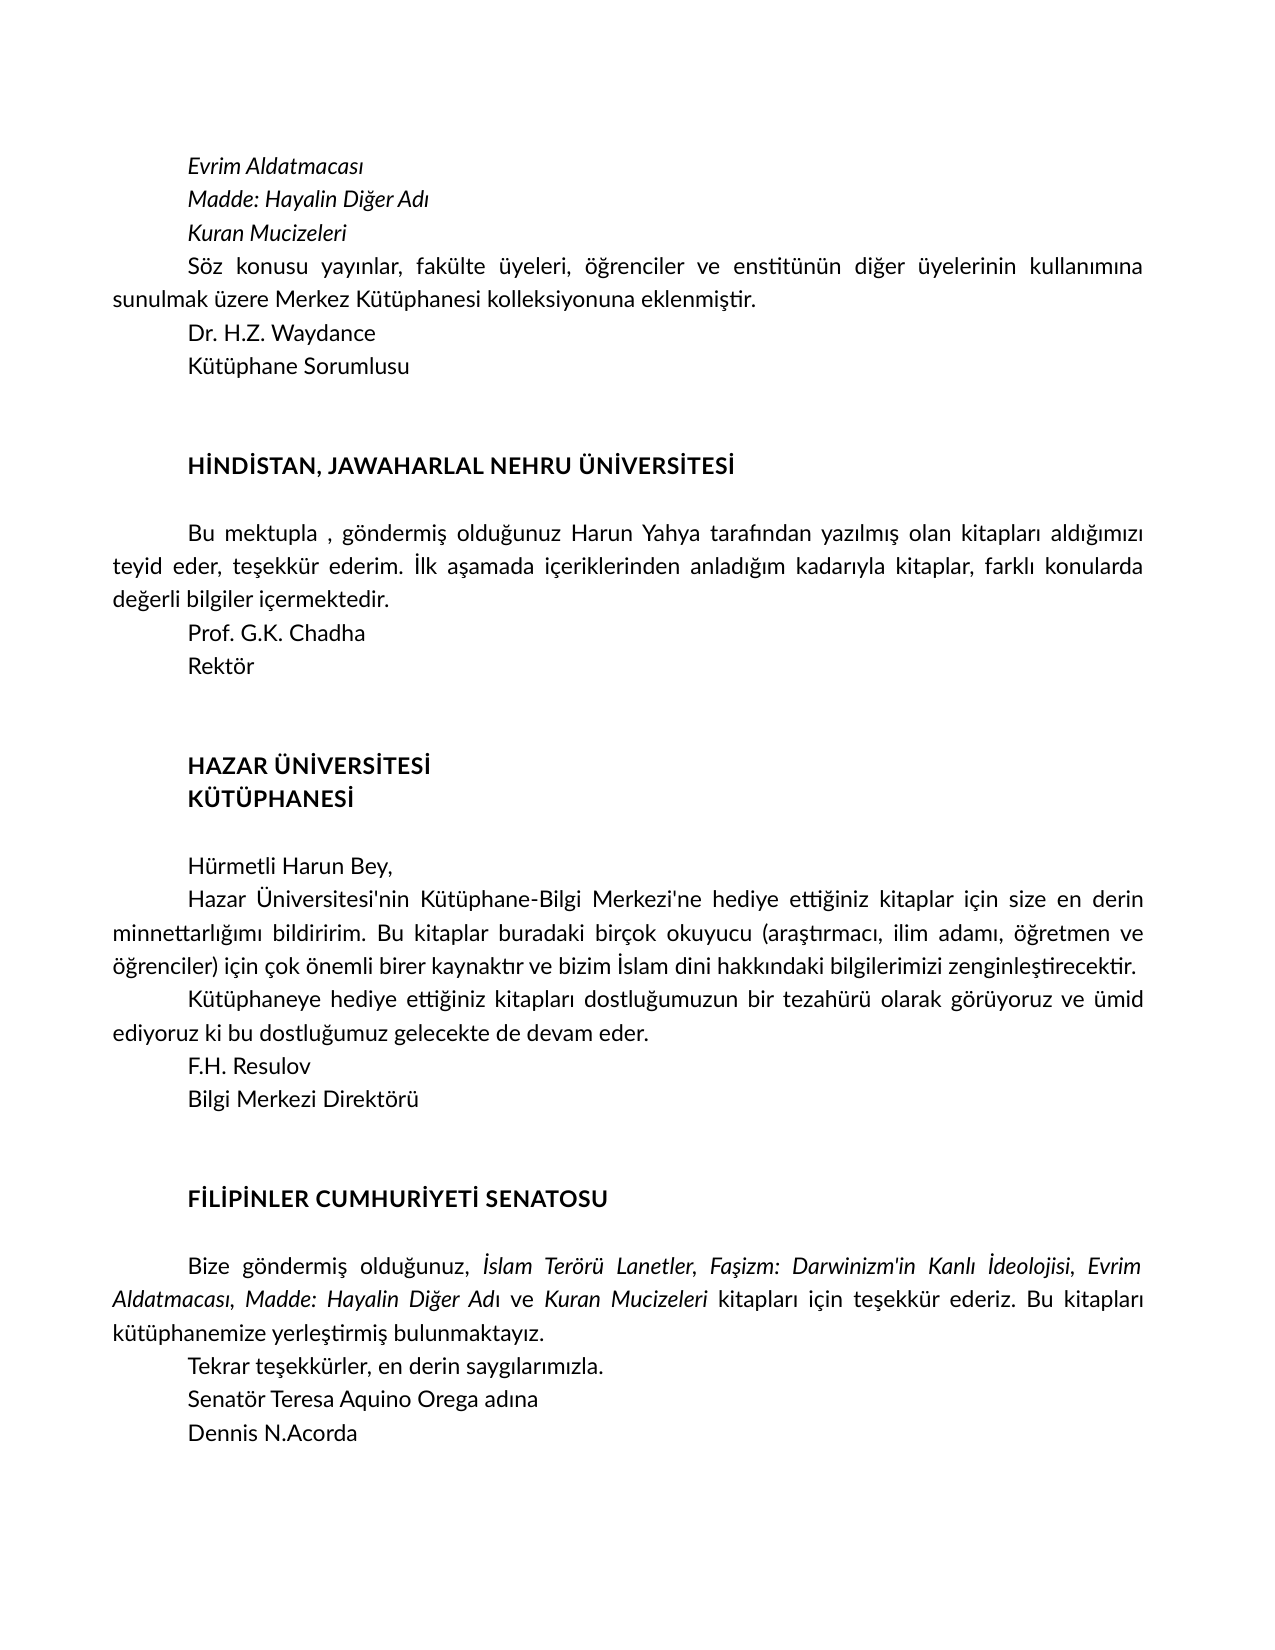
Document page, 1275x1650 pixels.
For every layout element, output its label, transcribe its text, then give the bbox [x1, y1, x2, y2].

text Kütüphane Sorumlusu [112, 348, 1145, 381]
text Madde: Hayalin Diğer Adı [112, 181, 1145, 214]
text Dr. H.Z. Waydance [112, 314, 1145, 348]
text Hazar Üniversitesi'nin Kütüphane-Bilgi Merkezi'ne hediye ettiğiniz kitaplar için size en derin minnettarlığımı bildiririm. Bu kitaplar buradaki birçok okuyucu (araştırmacı, ilim adamı, öğretmen ve öğrenciler) için çok önemli birer kaynaktır ve bizim İslam dini hakkındaki bilgilerimizi zenginleştirecektir. [112, 881, 1145, 981]
text FİLİPİNLER CUMHURİYETİ SENATOSU [112, 1181, 1145, 1214]
text KÜTÜPHANESİ [112, 781, 1145, 814]
text Bu mektupla , göndermiş olduğunuz Harun Yahya tarafından yazılmış olan kitapları aldığımızı teyid eder, teşekkür ederim. İlk aşamada içeriklerinden anladığım kadarıyla kitaplar, farklı konularda değerli bilgiler içermektedir. [112, 514, 1145, 614]
text HİNDİSTAN, JAWAHARLAL NEHRU ÜNİVERSİTESİ [112, 448, 1145, 481]
text Bize göndermiş olduğunuz, İslam Terörü Lanetler, Faşizm: Darwinizm'in Kanlı İdeolojisi, Evrim Aldatmacası, Madde: Hayalin Diğer Adı ve Kuran Mucizeleri kitapları için teşekkür ederiz. Bu kitapları kütüphanemize yerleştirmiş bulunmaktayız. [112, 1248, 1145, 1348]
text Hürmetli Harun Bey, [112, 848, 1145, 881]
text F.H. Resulov [112, 1048, 1145, 1081]
text Bilgi Merkezi Direktörü [112, 1081, 1145, 1114]
text Dennis N.Acorda [112, 1414, 1145, 1448]
text Kuran Mucizeleri [112, 214, 1145, 248]
text HAZAR ÜNİVERSİTESİ [112, 748, 1145, 781]
text Prof. G.K. Chadha [112, 614, 1145, 648]
text Senatör Teresa Aquino Orega adına [112, 1381, 1145, 1414]
text Rektör [112, 648, 1145, 681]
text Tekrar teşekkürler, en derin saygılarımızla. [112, 1348, 1145, 1381]
text Söz konusu yayınlar, fakülte üyeleri, öğrenciler ve enstitünün diğer üyelerinin kullanımına sunulmak üzere Merkez Kütüphanesi kolleksiyonuna eklenmiştir. [112, 248, 1145, 314]
text Evrim Aldatmacası [112, 148, 1145, 181]
text Kütüphaneye hediye ettiğiniz kitapları dostluğumuzun bir tezahürü olarak görüyoruz ve ümid ediyoruz ki bu dostluğumuz gelecekte de devam eder. [112, 981, 1145, 1048]
